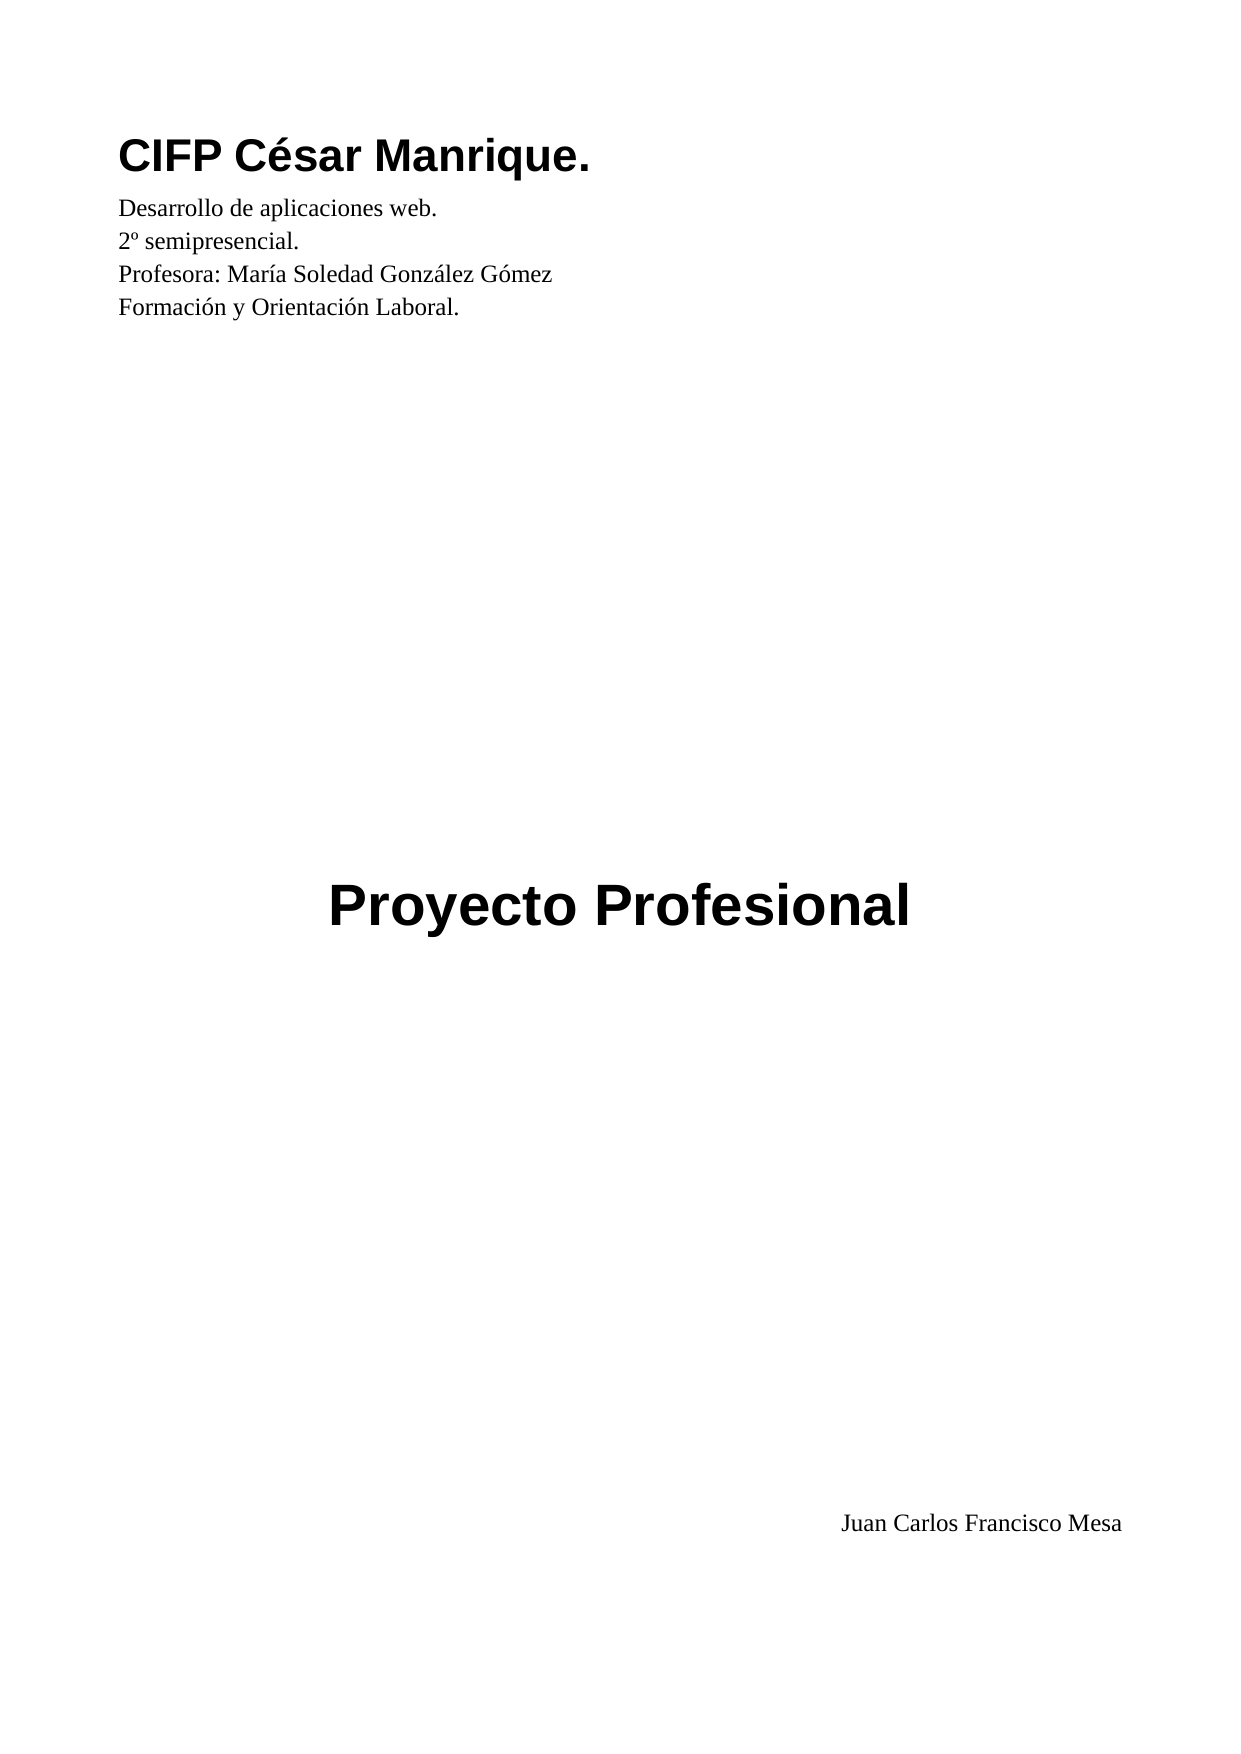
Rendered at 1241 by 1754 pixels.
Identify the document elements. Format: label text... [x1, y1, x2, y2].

text Desarrollo de aplicaciones web. [118, 193, 1122, 222]
text Profesora: María Soledad González Gómez [118, 259, 1122, 288]
title CIFP César Manrique. [118, 128, 1122, 181]
text 2º semipresencial. [118, 226, 1122, 255]
title Proyecto Profesional [118, 870, 1122, 937]
text Formación y Orientación Laboral. [118, 292, 1122, 321]
text Juan Carlos Francisco Mesa [118, 1508, 1122, 1537]
